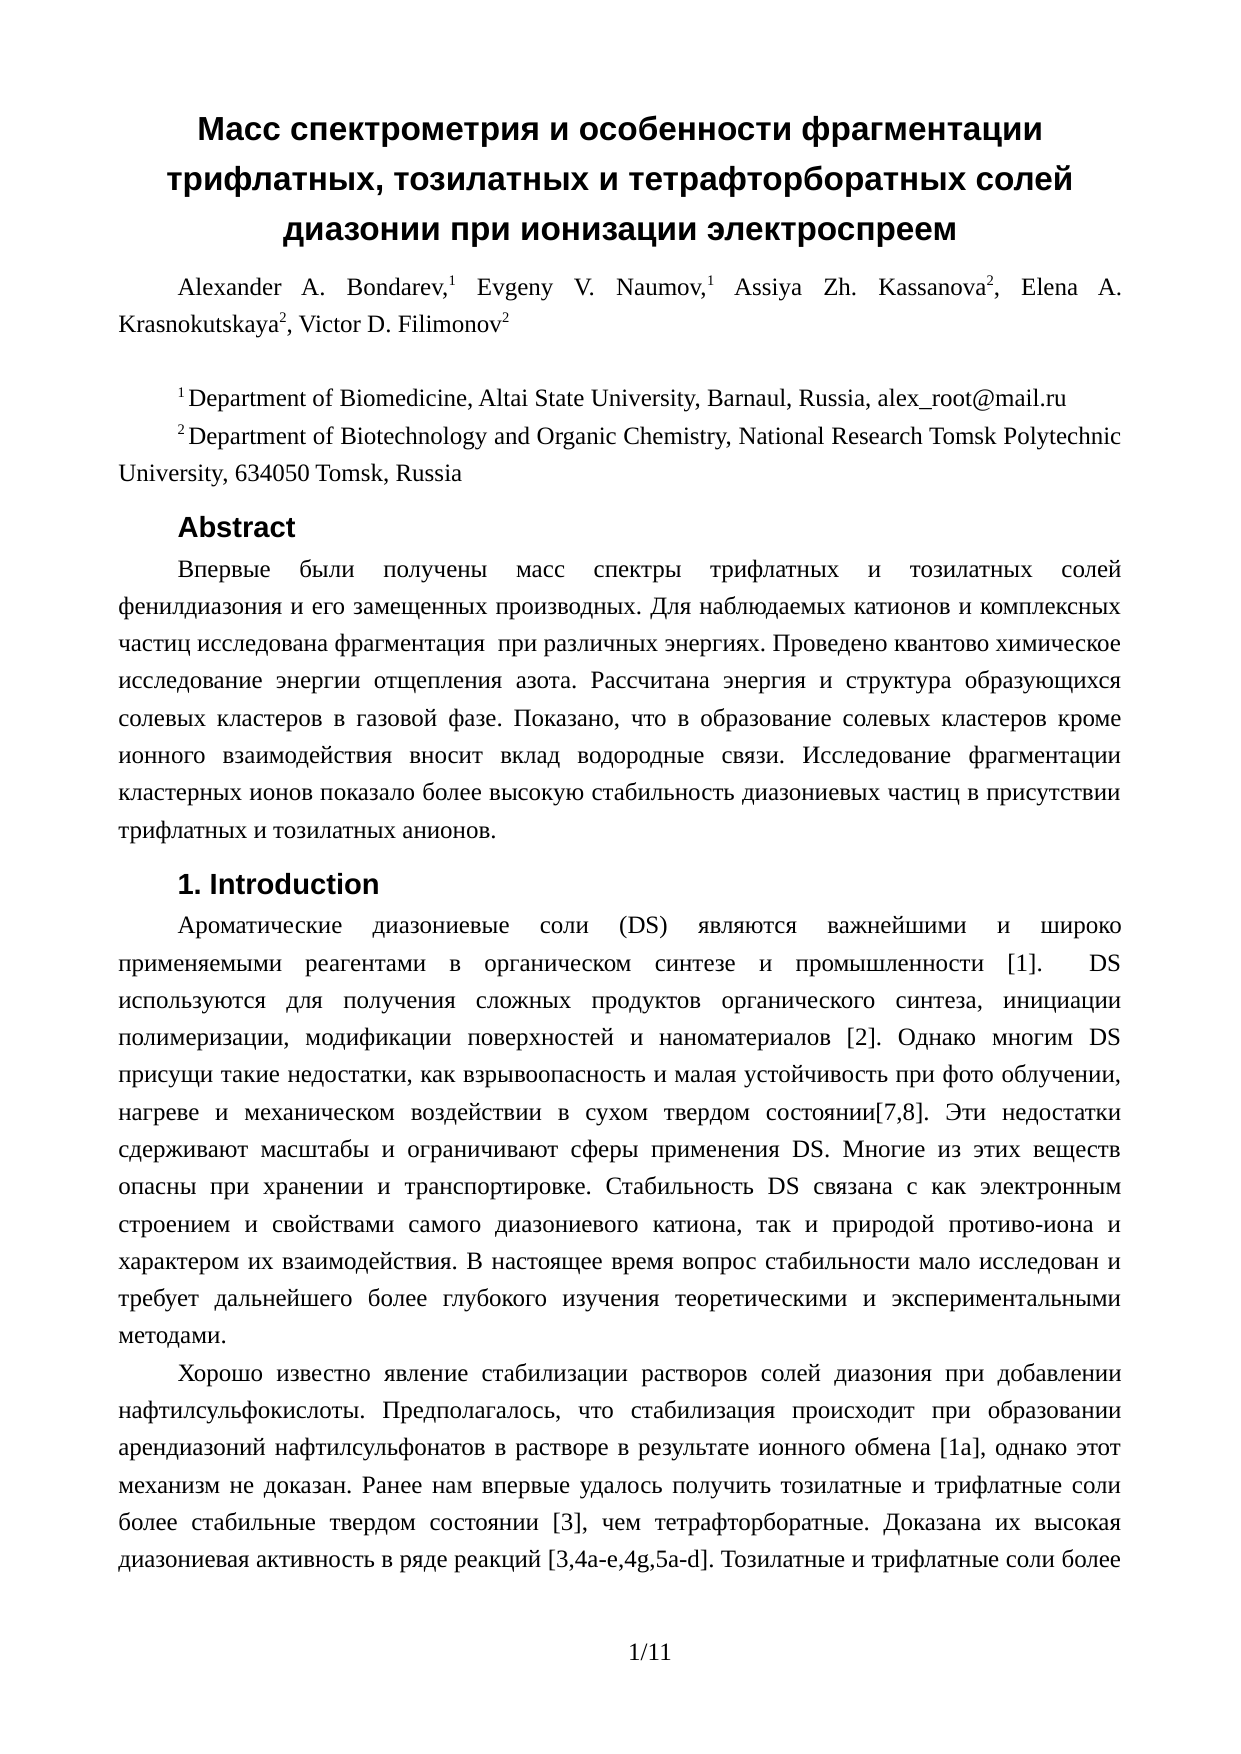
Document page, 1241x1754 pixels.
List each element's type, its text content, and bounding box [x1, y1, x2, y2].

list Хорошо известно явление стабилизации растворов солей диазония при добавлении нафтилсульфокислоты. Предполагалось, что стабилизация происходит при образовании арендиазоний нафтилсульфонатов в растворе в результате ионного обмена [1a], однако этот механизм не доказан. Ранее нам впервые удалось получить тозилатные и трифлатные соли более стабильные твердом состоянии [3], чем тетрафторборатные. Доказана их высокая диазониевая активность в ряде реакций [3,4a-e,4g,5a-d]. Тозилатные и трифлатные соли более [118, 1358, 1122, 1573]
text 2 Department of Biotechnology and Organic Chemistry, National Research Tomsk Polytechnic University, 634050 Tomsk, Russia [118, 421, 1122, 487]
text Alexander A. Bondarev,1 Evgeny V. Naumov,1 Assiya Zh. Kassanova2, Elena A. Krasnokutskaya2, Victor D. Filimonov2 [118, 272, 1122, 338]
list Ароматические диазониевые соли (DS) являются важнейшими и широко применяемыми реагентами в органическом синтезе и промышленности [1]. DS используются для получения сложных продуктов органического синтеза, инициации полимеризации, модификации поверхностей и наноматериалов [2]. Однако многим DS присущи такие недостатки, как взрывоопасность и малая устойчивость при фото облучении, нагреве и механическом воздействии в сухом твердом состоянии[7,8]. Эти недостатки сдерживают масштабы и ограничивают сферы применения DS. Многие из этих веществ опасны при хранении и транспортировке. Стабильность DS связана с как электронным строением и свойствами самого диазониевого катиона, так и природой противо-иона и характером их взаимодействия. В настоящее время вопрос стабильности мало исследован и требует дальнейшего более глубокого изучения теоретическими и экспериментальными методами. [118, 910, 1122, 1349]
subtitle Abstract [118, 510, 1122, 544]
list Впервые были получены масс спектры трифлатных и тозилатных солей фенилдиазония и его замещенных производных. Для наблюдаемых катионов и комплексных частиц исследована фрагментация при различных энергиях. Проведено квантово химическое исследование энергии отщепления азота. Рассчитана энергия и структура образующихся солевых кластеров в газовой фазе. Показано, что в образование солевых кластеров кроме ионного взаимодействия вносит вклад водородные связи. Исследование фрагментации кластерных ионов показало более высокую стабильность диазониевых частиц в присутствии трифлатных и тозилатных анионов. [118, 554, 1122, 843]
text 1 Department of Biomedicine, Altai State University, Barnaul, Russia, alex_root@mail.ru [118, 383, 1122, 412]
subtitle 1. Introduction [118, 867, 1122, 900]
subtitle Масс спектрометрия и особенности фрагментации трифлатных, тозилатных и тетрафторборатных солей диазонии при ионизации электроспреем [118, 109, 1122, 248]
